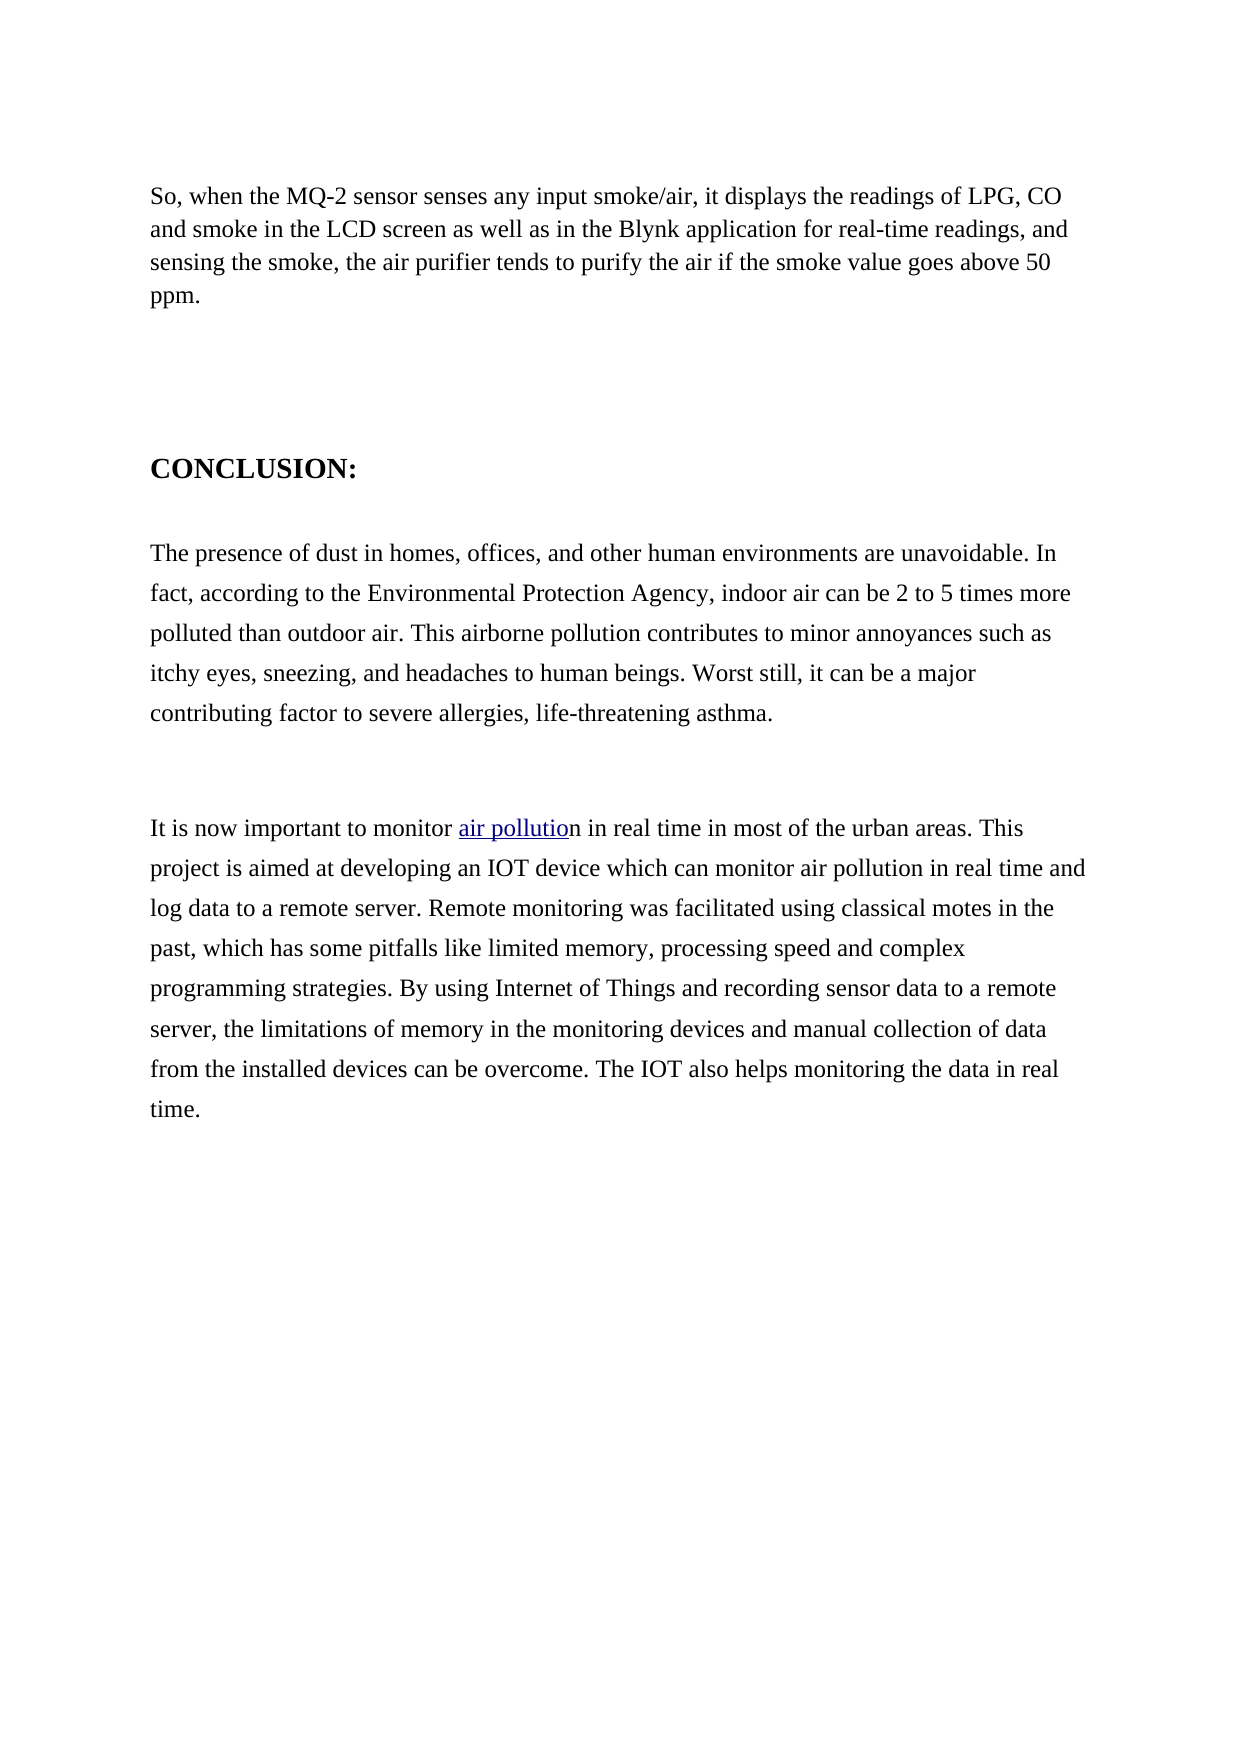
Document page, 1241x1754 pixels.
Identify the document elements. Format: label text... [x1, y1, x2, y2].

subtitle CONCLUSION: [150, 452, 1115, 485]
text The presence of dust in homes, offices, and other human environments are unavoidable. In fact, according to the Environmental Protection Agency, indoor air can be 2 to 5 times more polluted than outdoor air. This airborne pollution contributes to minor annoyances such as itchy eyes, sneezing, and headaches to human beings. Worst still, it can be a major contributing factor to severe allergies, life-threatening asthma. [150, 538, 1073, 727]
text It is now important to monitor air pollution in real time in most of the urban areas. This project is aimed at developing an IOT device which can monitor air pollution in real time and log data to a remote server. Remote monitoring was facilitated using classical motes in the past, which has some pitfalls like limited memory, processing speed and complex programming strategies. By using Internet of Things and recording sensor data to a remote server, the limitations of memory in the monitoring devices and manual collection of data from the installed devices can be overcome. The IOT also helps monitoring the data in real time. [150, 813, 1087, 1123]
text So, when the MQ-2 sensor senses any input smoke/air, it displays the readings of LPG, CO and smoke in the LCD screen as well as in the Blynk application for real-time readings, and sensing the smoke, the air purifier tends to purify the air if the smoke value goes above 50 ppm. [150, 181, 1070, 309]
